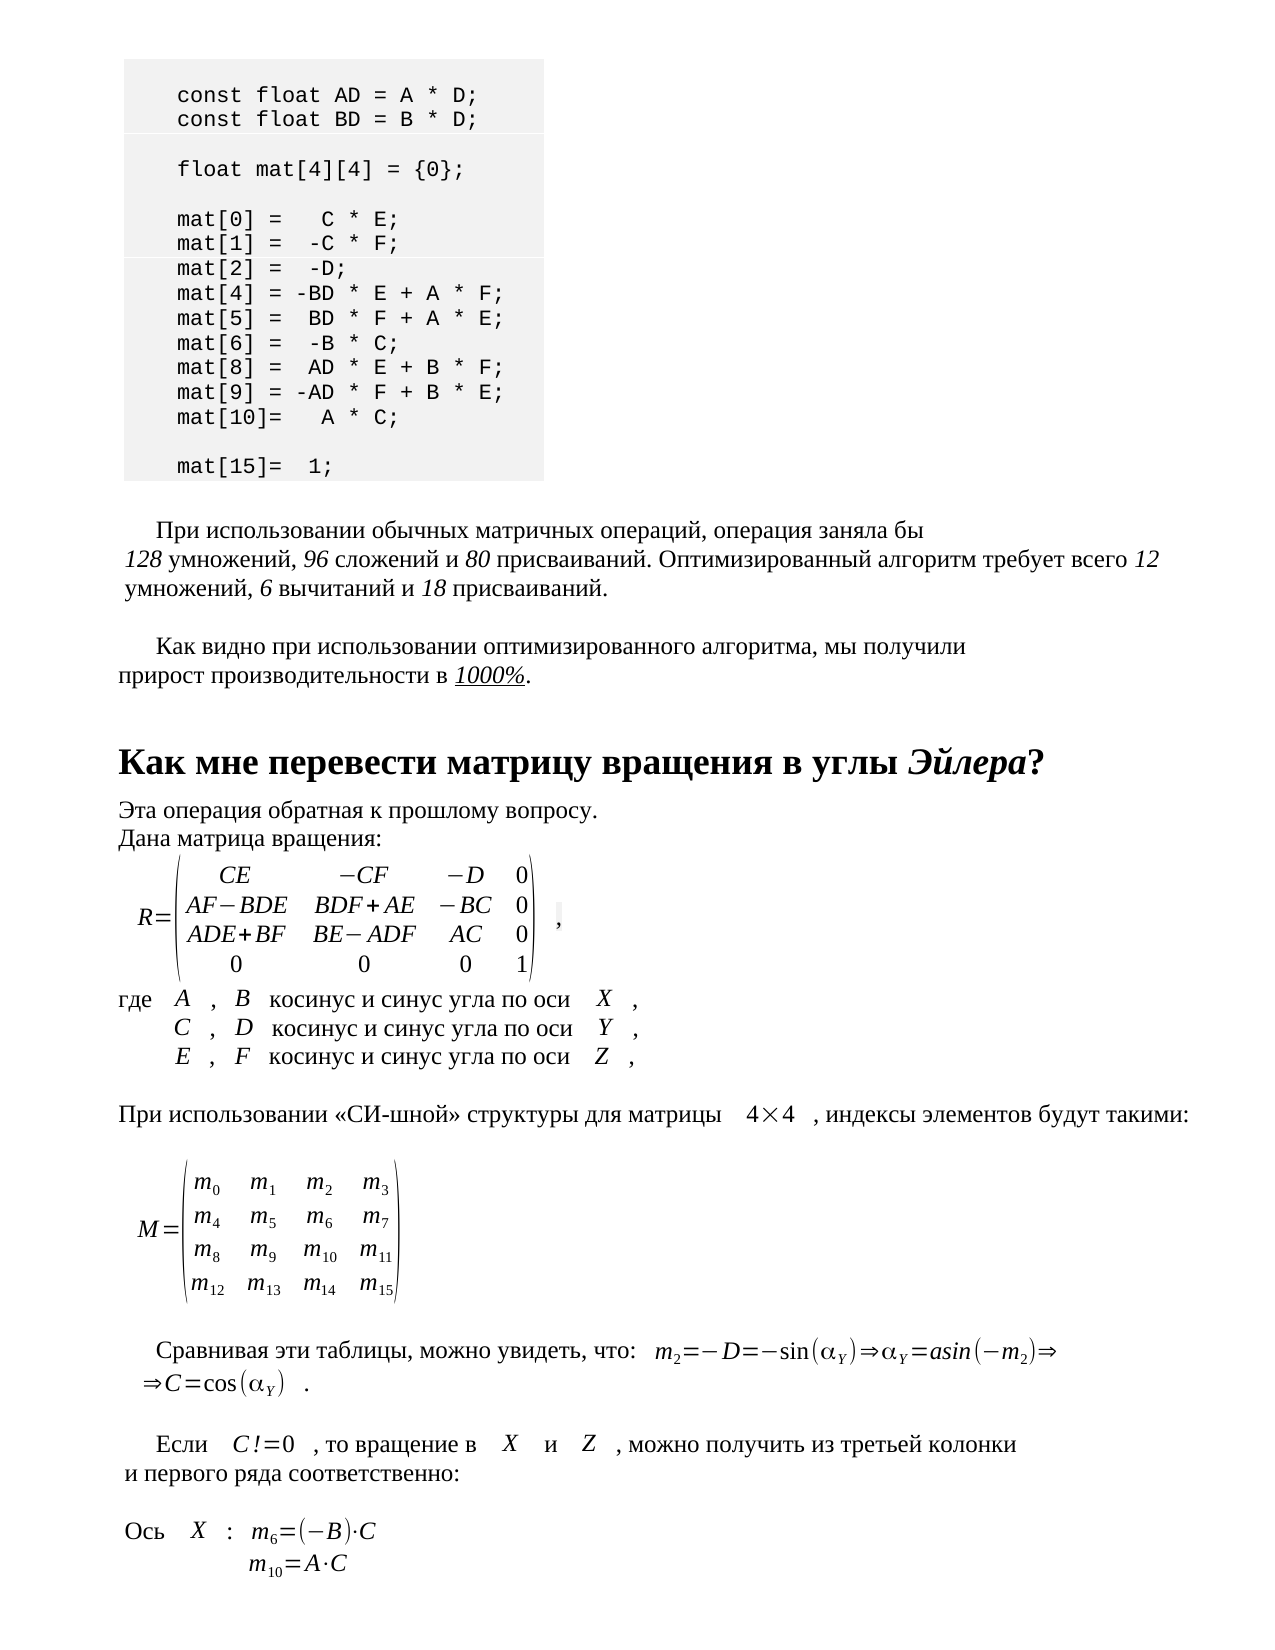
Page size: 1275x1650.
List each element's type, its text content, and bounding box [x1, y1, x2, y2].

text Ось : [124, 1516, 1210, 1581]
subtitle Как мне перевести матрицу вращения в углы Эйлера? [118, 739, 1216, 782]
text Эта операция обратная к прошлому вопросу. Дана матрица вращения: , где ,косинус и синус угла по оси , ,косинус и синус угла по оси , ,косинус и синус угла по оси , [118, 795, 1216, 1070]
text При использовании обычных матричных операций, операция заняла бы 128 умножений, 96 сложений и 80 присваиваний. Оптимизированный алгоритм требует всего 12 умножений, 6 вычитаний и 18 присваиваний. [124, 487, 1210, 602]
text При использовании «СИ-шной» структуры для матрицы , индексы элементов будут такими: [118, 1099, 1216, 1128]
text Как видно при использовании оптимизированного алгоритма, мы получили прирост производительности в 1000%. [118, 631, 1216, 689]
text const float AD = A * D; const float BD = B * D; float mat[4][4] = {0}; mat[0] = C * E; mat[1] = -C * F; mat[2] = -D; mat[4] = -BD * E + A * F; mat[5] = BD * F + A * E; mat[6] = -B * C; mat[8] = AD * E + B * F; mat[9] = -AD * F + B * E; mat[10]= A * C; mat[15]= 1; [124, 59, 1210, 481]
text Сравнивая эти таблицы, можно увидеть, что:. Если , то вращение в и , можно получить из третьей колонки и первого ряда соответственно: [124, 1335, 1210, 1487]
